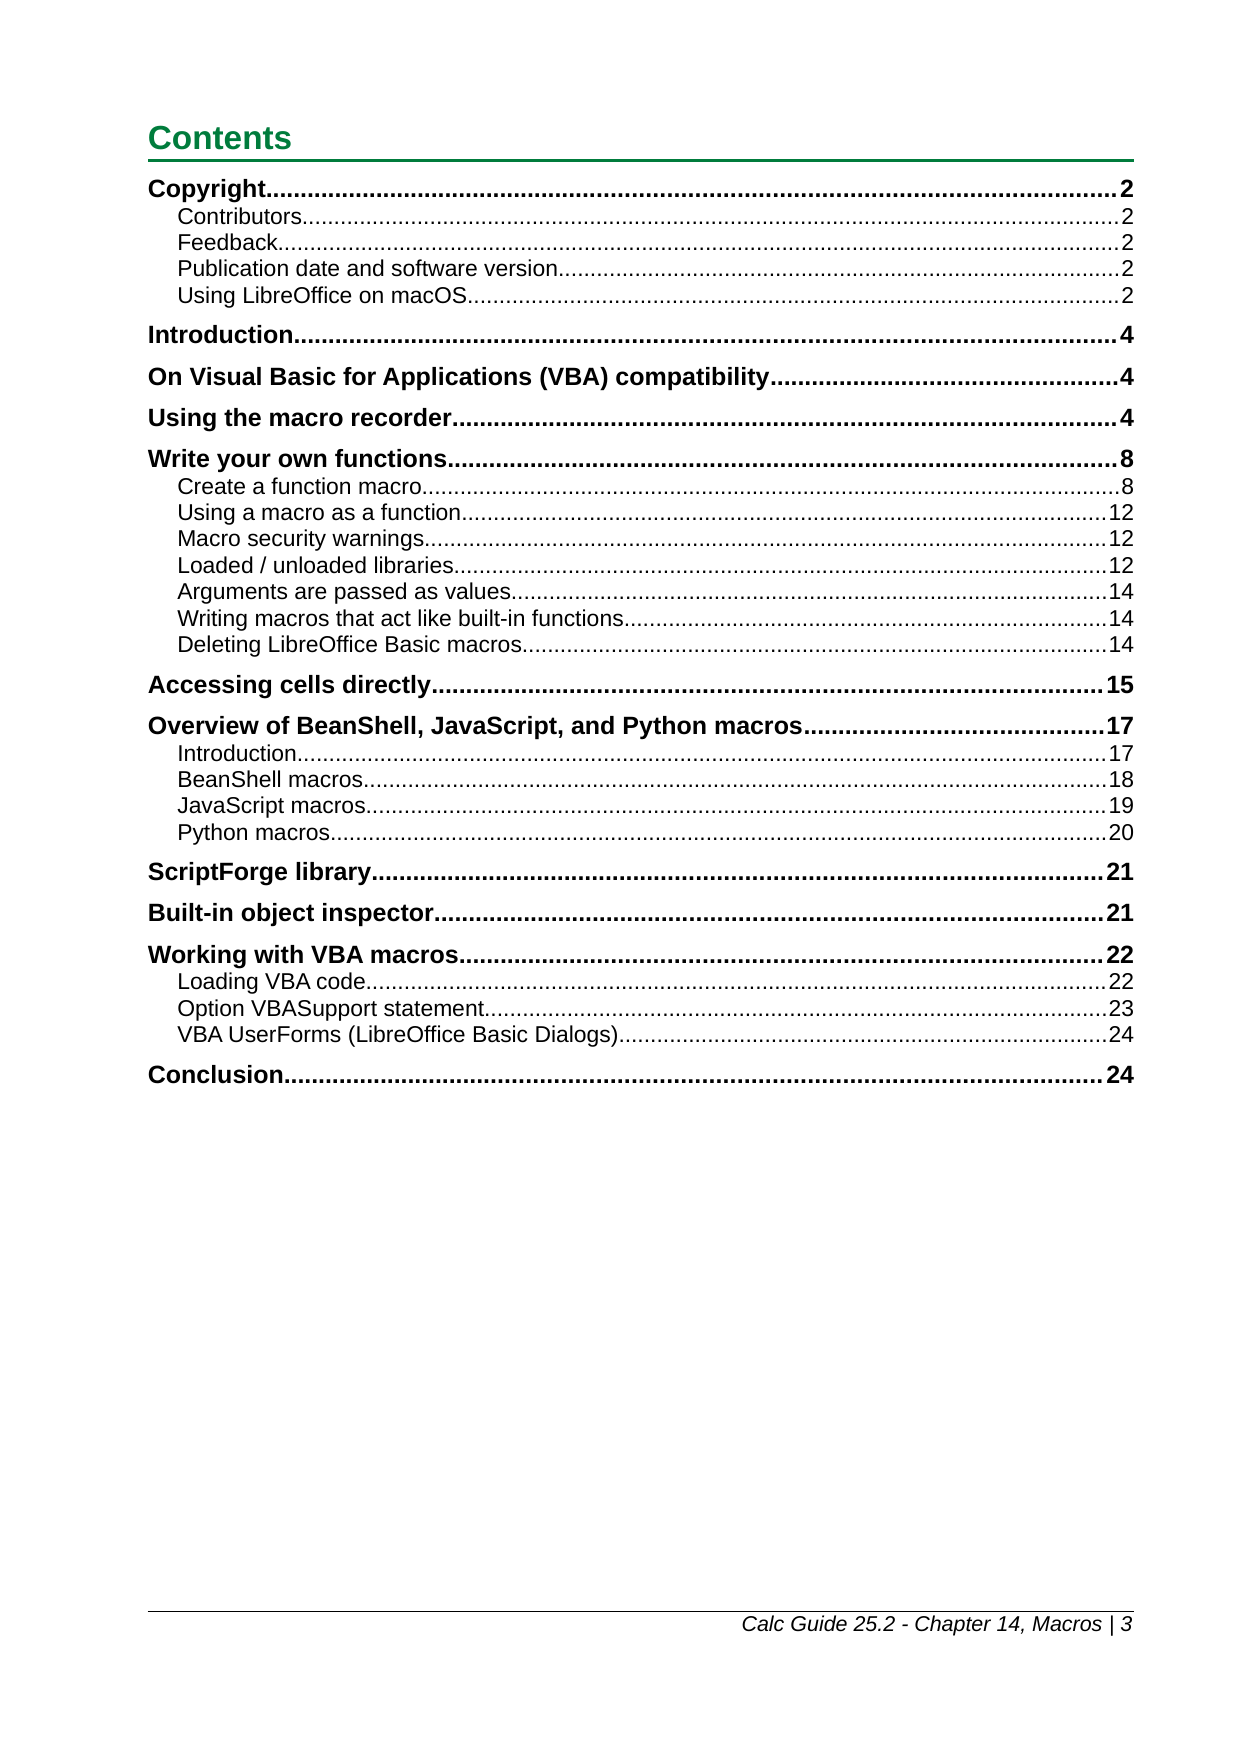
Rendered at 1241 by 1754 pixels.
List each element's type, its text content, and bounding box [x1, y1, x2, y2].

text Create a function macro 8 [177, 473, 1134, 499]
text Using the macro recorder 4 [148, 403, 1134, 432]
text Macro security warnings 12 [177, 525, 1134, 552]
text Write your own functions 8 [148, 444, 1134, 473]
text Working with VBA macros 22 [148, 939, 1134, 968]
text Option VBASupport statement 23 [177, 995, 1134, 1021]
text VBA UserForms (LibreOffice Basic Dialogs) 24 [177, 1021, 1134, 1047]
text Accessing cells directly 15 [148, 669, 1134, 698]
text Using LibreOffice on macOS 2 [177, 282, 1134, 308]
text Introduction 17 [177, 739, 1134, 766]
text On Visual Basic for Applications (VBA) compatibility 4 [148, 362, 1134, 390]
text Writing macros that act like built-in functions 14 [177, 604, 1134, 631]
text Overview of BeanShell, JavaScript, and Python macros 17 [148, 711, 1134, 739]
text Loading VBA code 22 [177, 968, 1134, 995]
text Contributors 2 [177, 203, 1134, 229]
text Conclusion 24 [148, 1060, 1134, 1088]
text ScriptForge library 21 [148, 857, 1134, 886]
text Loaded / unloaded libraries 12 [177, 552, 1134, 578]
text BeanShell macros 18 [177, 766, 1134, 792]
text Arguments are passed as values 14 [177, 578, 1134, 604]
text JavaScript macros 19 [177, 792, 1134, 818]
text Built-in object inspector 21 [148, 898, 1134, 927]
text Feedback 2 [177, 229, 1134, 255]
subtitle Contents [148, 118, 1134, 159]
text Python macros 20 [177, 818, 1134, 845]
text Introduction 4 [148, 321, 1134, 349]
text Publication date and software version 2 [177, 255, 1134, 282]
text Deleting LibreOffice Basic macros 14 [177, 631, 1134, 657]
text Copyright 2 [148, 174, 1134, 203]
text Using a macro as a function 12 [177, 499, 1134, 525]
